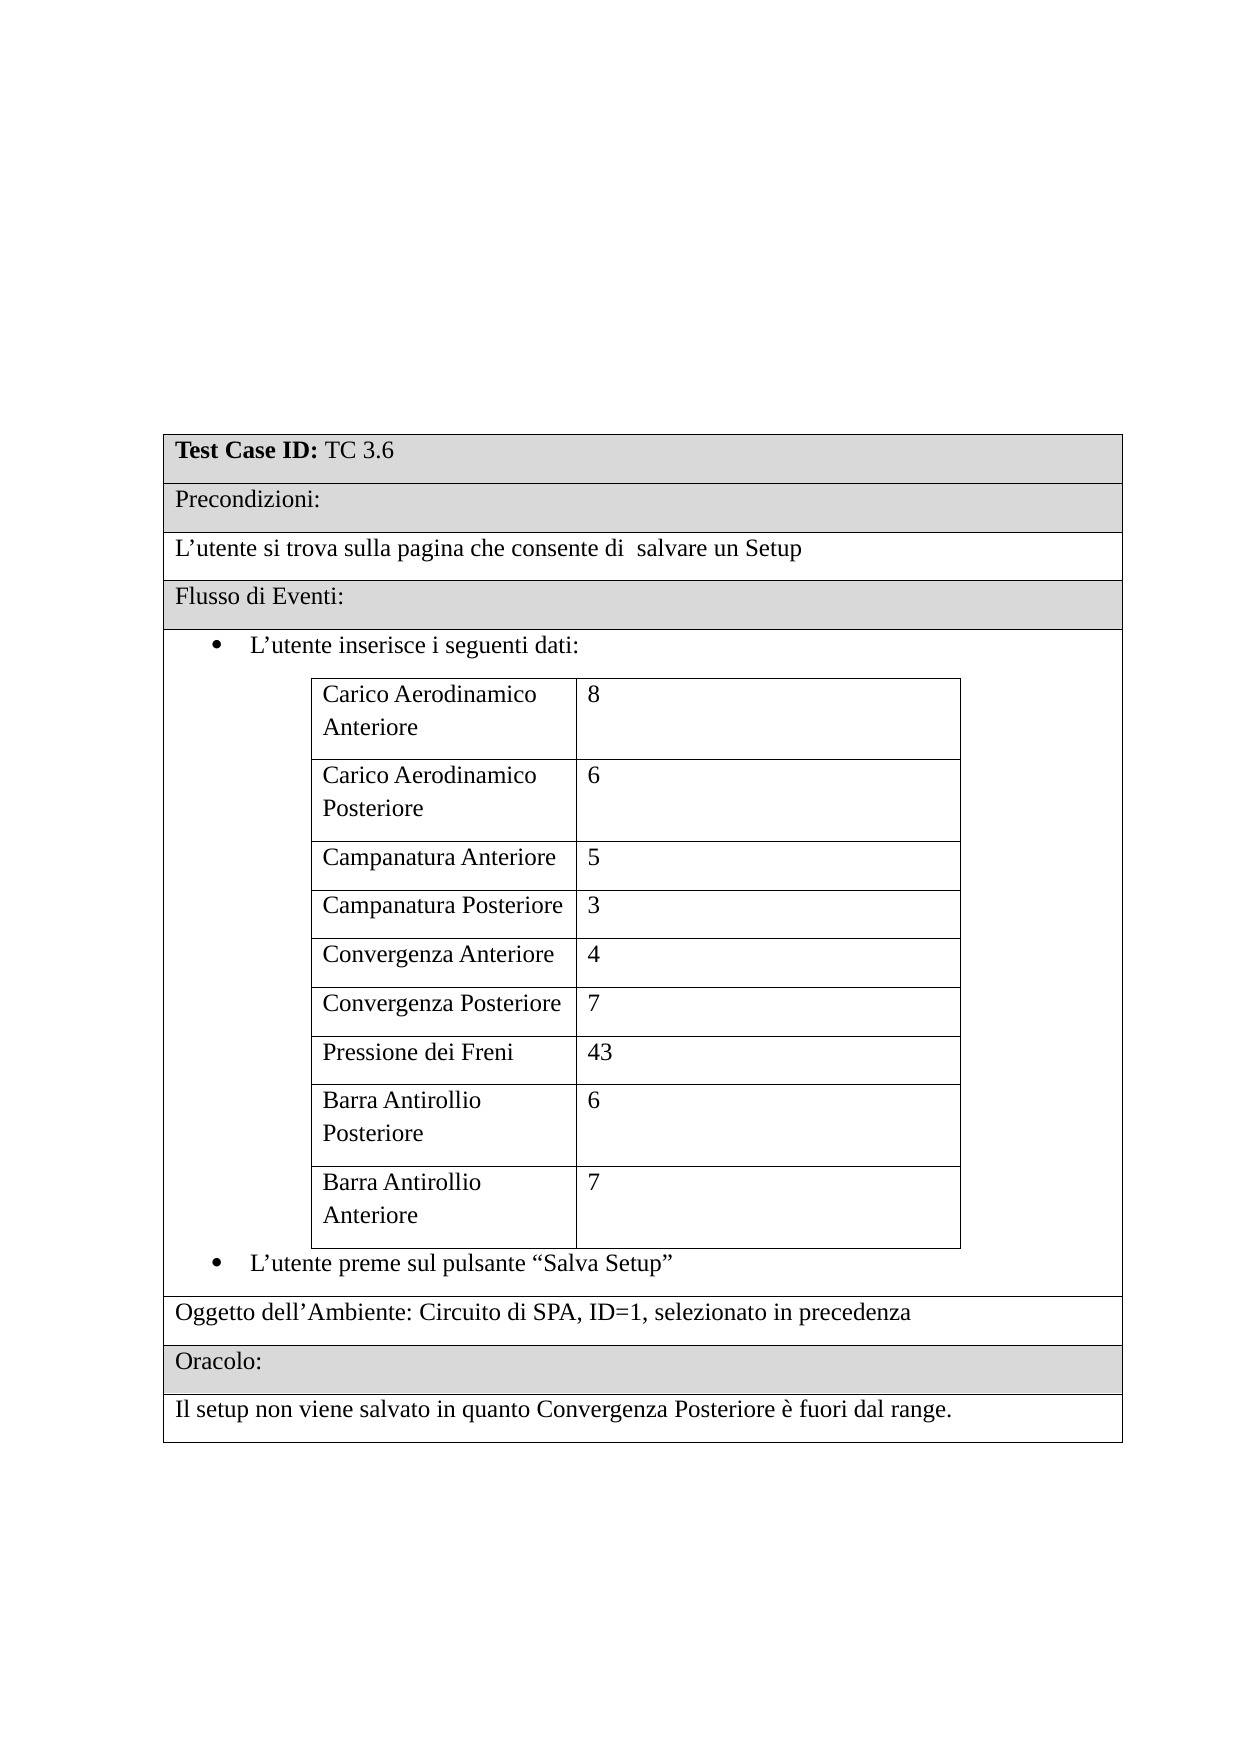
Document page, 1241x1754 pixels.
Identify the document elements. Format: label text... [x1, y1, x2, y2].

table_cell 5 [577, 842, 960, 889]
table_cell 7 [577, 988, 960, 1036]
table_cell Campanatura Anteriore [312, 842, 576, 889]
table_cell 43 [577, 1037, 960, 1084]
table_cell 3 [577, 891, 960, 938]
table_header Carico Aerodinamico Anteriore [312, 679, 576, 759]
table_cell Convergenza Anteriore [312, 939, 576, 987]
table_cell Pressione dei Freni [312, 1037, 576, 1084]
table_cell Carico Aerodinamico Posteriore [312, 760, 576, 841]
table_cell Convergenza Posteriore [312, 988, 576, 1036]
table_cell Flusso di Eventi: [164, 581, 1122, 629]
table_header Test Case ID: TC 3.6 [164, 435, 1122, 483]
table_cell Precondizioni: [164, 484, 1122, 532]
table_cell Oracolo: [164, 1346, 1122, 1393]
table_cell Oggetto dell’Ambiente: Circuito di SPA, ID=1, selezionato in precedenza [164, 1297, 1122, 1345]
table_cell L’utente inserisce i seguenti dati: L’utente preme sul pulsante “Salva Setup” [164, 630, 1122, 1296]
table_cell Barra Antirollio Posteriore [312, 1085, 576, 1166]
table_cell 4 [577, 939, 960, 987]
table_cell 6 [577, 1085, 960, 1166]
table_cell 7 [577, 1167, 960, 1247]
table_header 8 [577, 679, 960, 759]
table_cell L’utente si trova sulla pagina che consente di salvare un Setup [164, 533, 1122, 580]
table_cell 6 [577, 760, 960, 841]
table_cell Barra Antirollio Anteriore [312, 1167, 576, 1247]
table_cell Campanatura Posteriore [312, 891, 576, 938]
table_cell Il setup non viene salvato in quanto Convergenza Posteriore è fuori dal range. [164, 1395, 1122, 1442]
